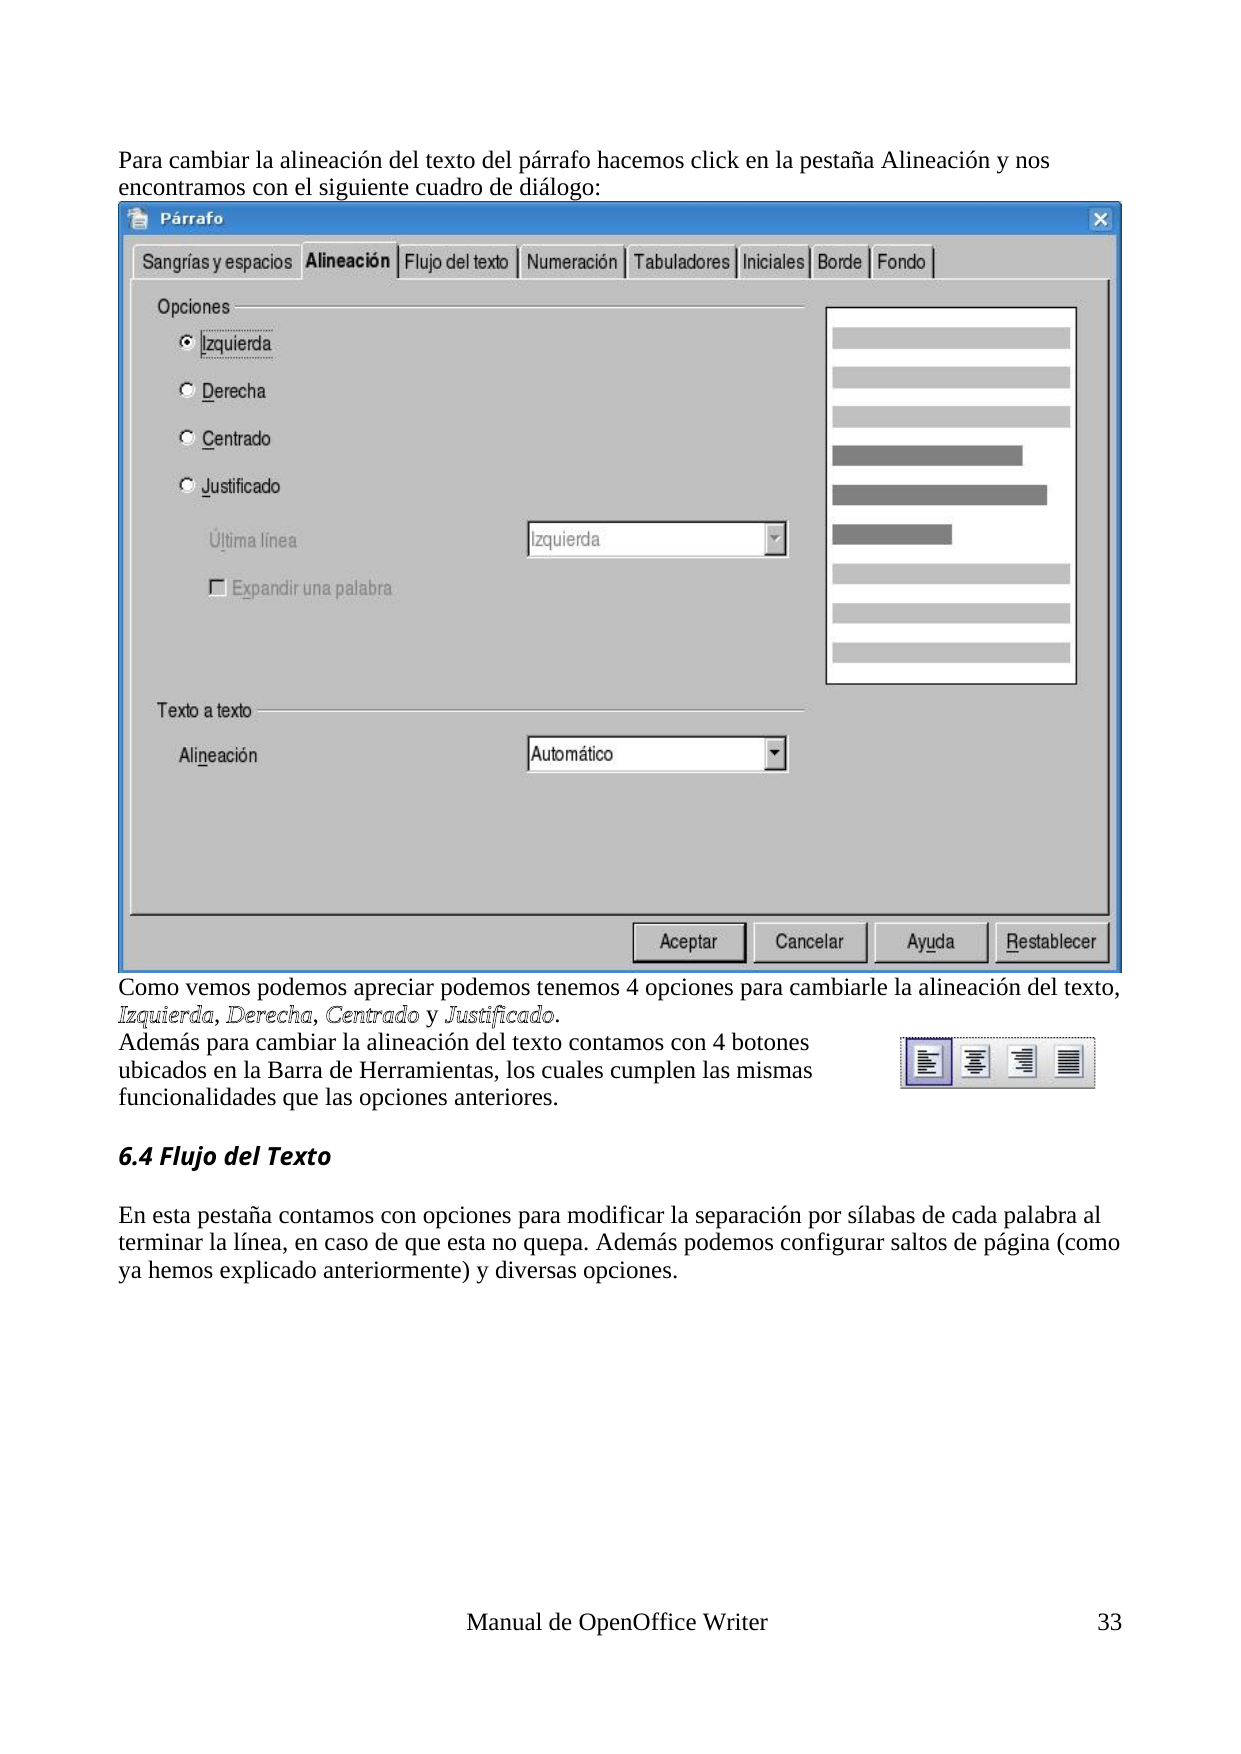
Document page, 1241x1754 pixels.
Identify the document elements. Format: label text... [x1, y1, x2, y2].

text Para cambiar la alineación del texto del párrafo hacemos click en la pestaña Alineación y nos encontramos con el siguiente cuadro de diálogo: [118, 146, 1122, 201]
text Además para cambiar la alineación del texto contamos con 4 botones ubicados en la Barra de Herramientas, los cuales cumplen las mismas funcionalidades que las opciones anteriores. [118, 1028, 1122, 1111]
picture [900, 1037, 1096, 1089]
text En esta pestaña contamos con opciones para modificar la separación por sílabas de cada palabra al terminar la línea, en caso de que esta no quepa. Además podemos configurar saltos de página (como ya hemos explicado anteriormente) y diversas opciones. [118, 1201, 1122, 1284]
picture [118, 201, 1122, 973]
text 6.4 Flujo del Texto [118, 1139, 1122, 1173]
text Como vemos podemos apreciar podemos tenemos 4 opciones para cambiarle la alineación del texto, Izquierda, Derecha, Centrado y Justificado. [118, 973, 1122, 1028]
